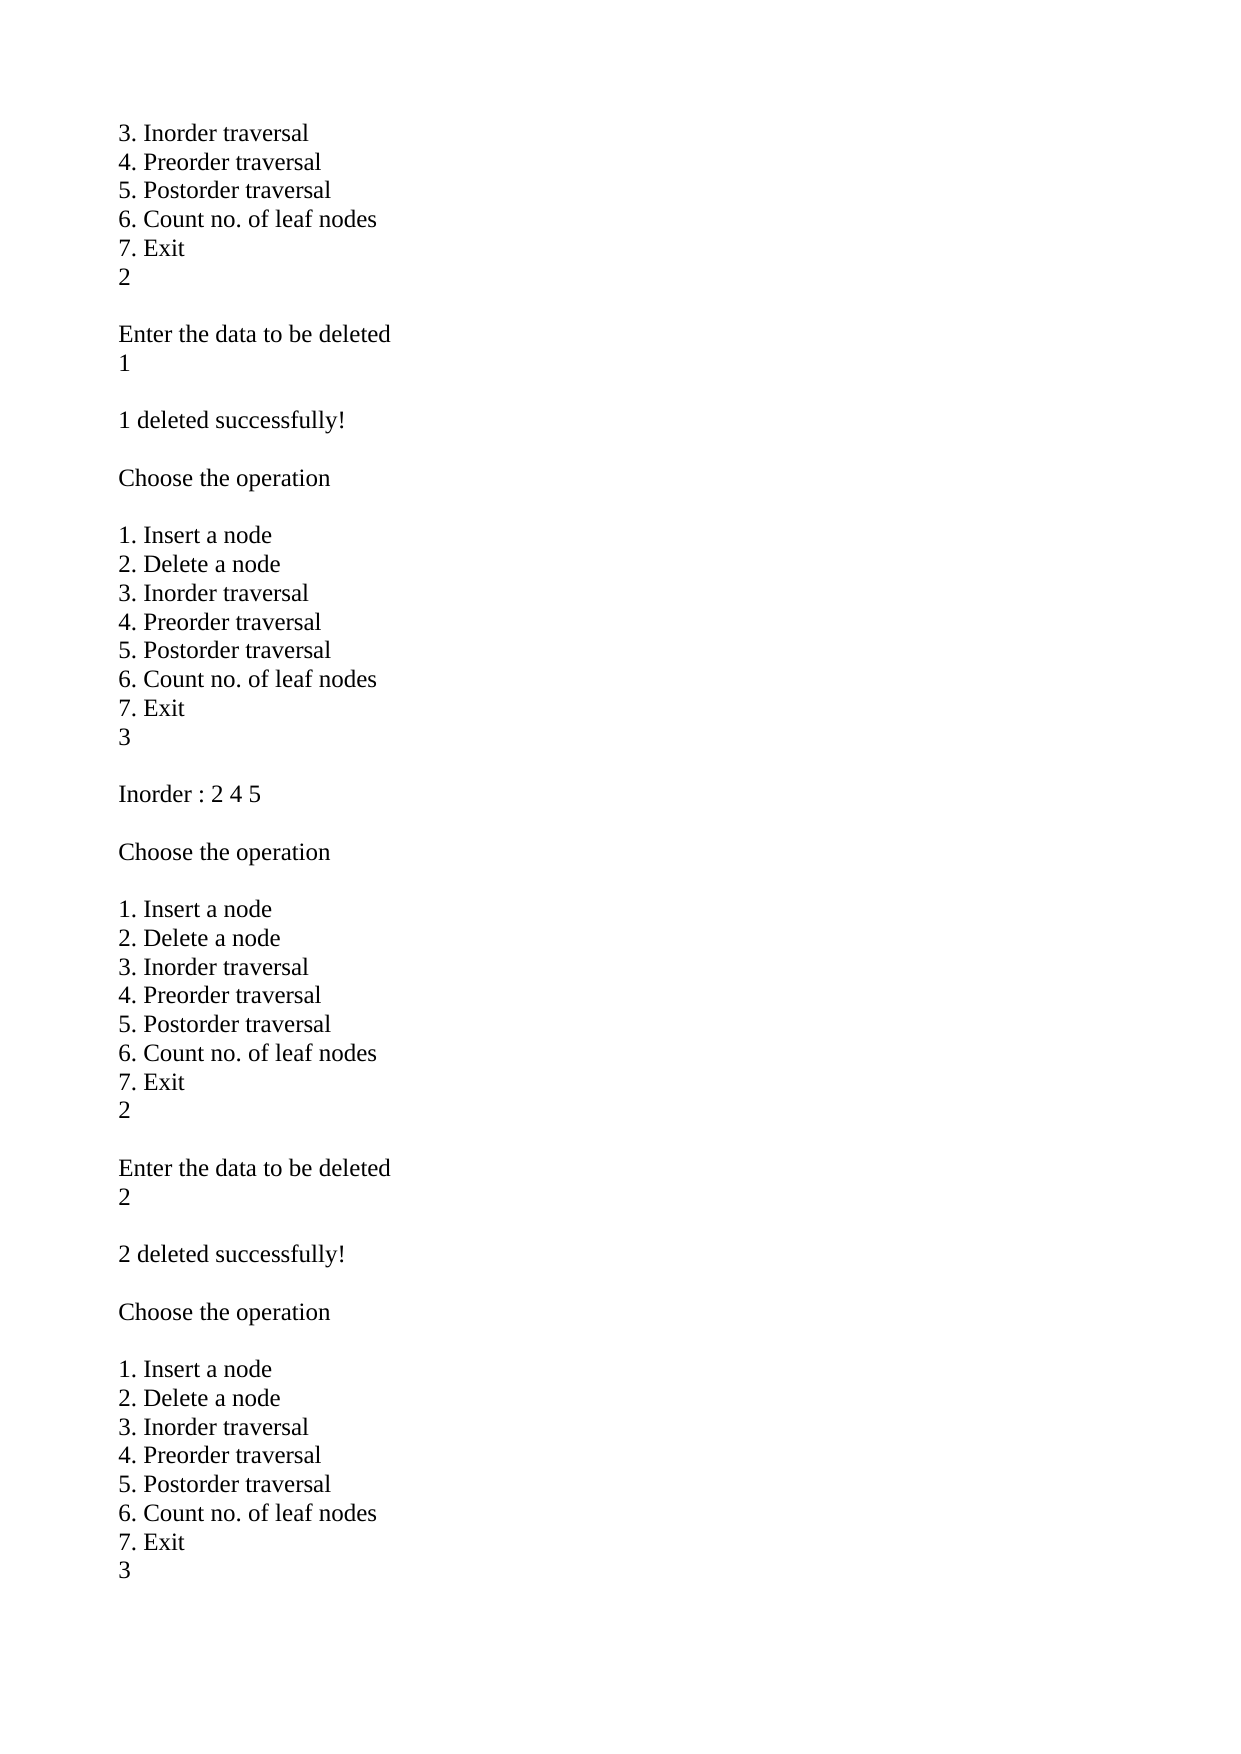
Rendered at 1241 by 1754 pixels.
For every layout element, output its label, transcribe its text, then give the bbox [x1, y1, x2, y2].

text 2. Delete a node [118, 923, 1122, 952]
text Choose the operation [118, 463, 1122, 492]
text 5. Postorder traversal [118, 636, 1122, 664]
text 5. Postorder traversal [118, 1009, 1122, 1038]
text 7. Exit [118, 1067, 1122, 1096]
text 7. Exit [118, 693, 1122, 722]
text 2 deleted successfully! [118, 1239, 1122, 1268]
text 3. Inorder traversal [118, 1412, 1122, 1441]
text Enter the data to be deleted [118, 319, 1122, 348]
text 4. Preorder traversal [118, 981, 1122, 1009]
text 4. Preorder traversal [118, 607, 1122, 636]
text 6. Count no. of leaf nodes [118, 1498, 1122, 1527]
text 1. Insert a node [118, 521, 1122, 549]
text 4. Preorder traversal [118, 1441, 1122, 1469]
text 1 [118, 348, 1122, 377]
text 2 [118, 1096, 1122, 1124]
text 5. Postorder traversal [118, 1469, 1122, 1498]
text 3. Inorder traversal [118, 118, 1122, 147]
text 1. Insert a node [118, 1354, 1122, 1383]
text 7. Exit [118, 233, 1122, 262]
text 3. Inorder traversal [118, 952, 1122, 981]
text 3 [118, 1556, 1122, 1584]
text 4. Preorder traversal [118, 147, 1122, 176]
text Choose the operation [118, 837, 1122, 866]
text 2 [118, 1182, 1122, 1211]
text 2. Delete a node [118, 549, 1122, 578]
text Inorder : 2 4 5 [118, 779, 1122, 808]
text 6. Count no. of leaf nodes [118, 1038, 1122, 1067]
text 2 [118, 262, 1122, 291]
text Choose the operation [118, 1297, 1122, 1326]
text 5. Postorder traversal [118, 176, 1122, 204]
text 3 [118, 722, 1122, 751]
text 3. Inorder traversal [118, 578, 1122, 607]
text Enter the data to be deleted [118, 1153, 1122, 1182]
text 1 deleted successfully! [118, 406, 1122, 434]
text 7. Exit [118, 1527, 1122, 1556]
text 2. Delete a node [118, 1383, 1122, 1412]
text 6. Count no. of leaf nodes [118, 664, 1122, 693]
text 6. Count no. of leaf nodes [118, 204, 1122, 233]
text 1. Insert a node [118, 894, 1122, 923]
